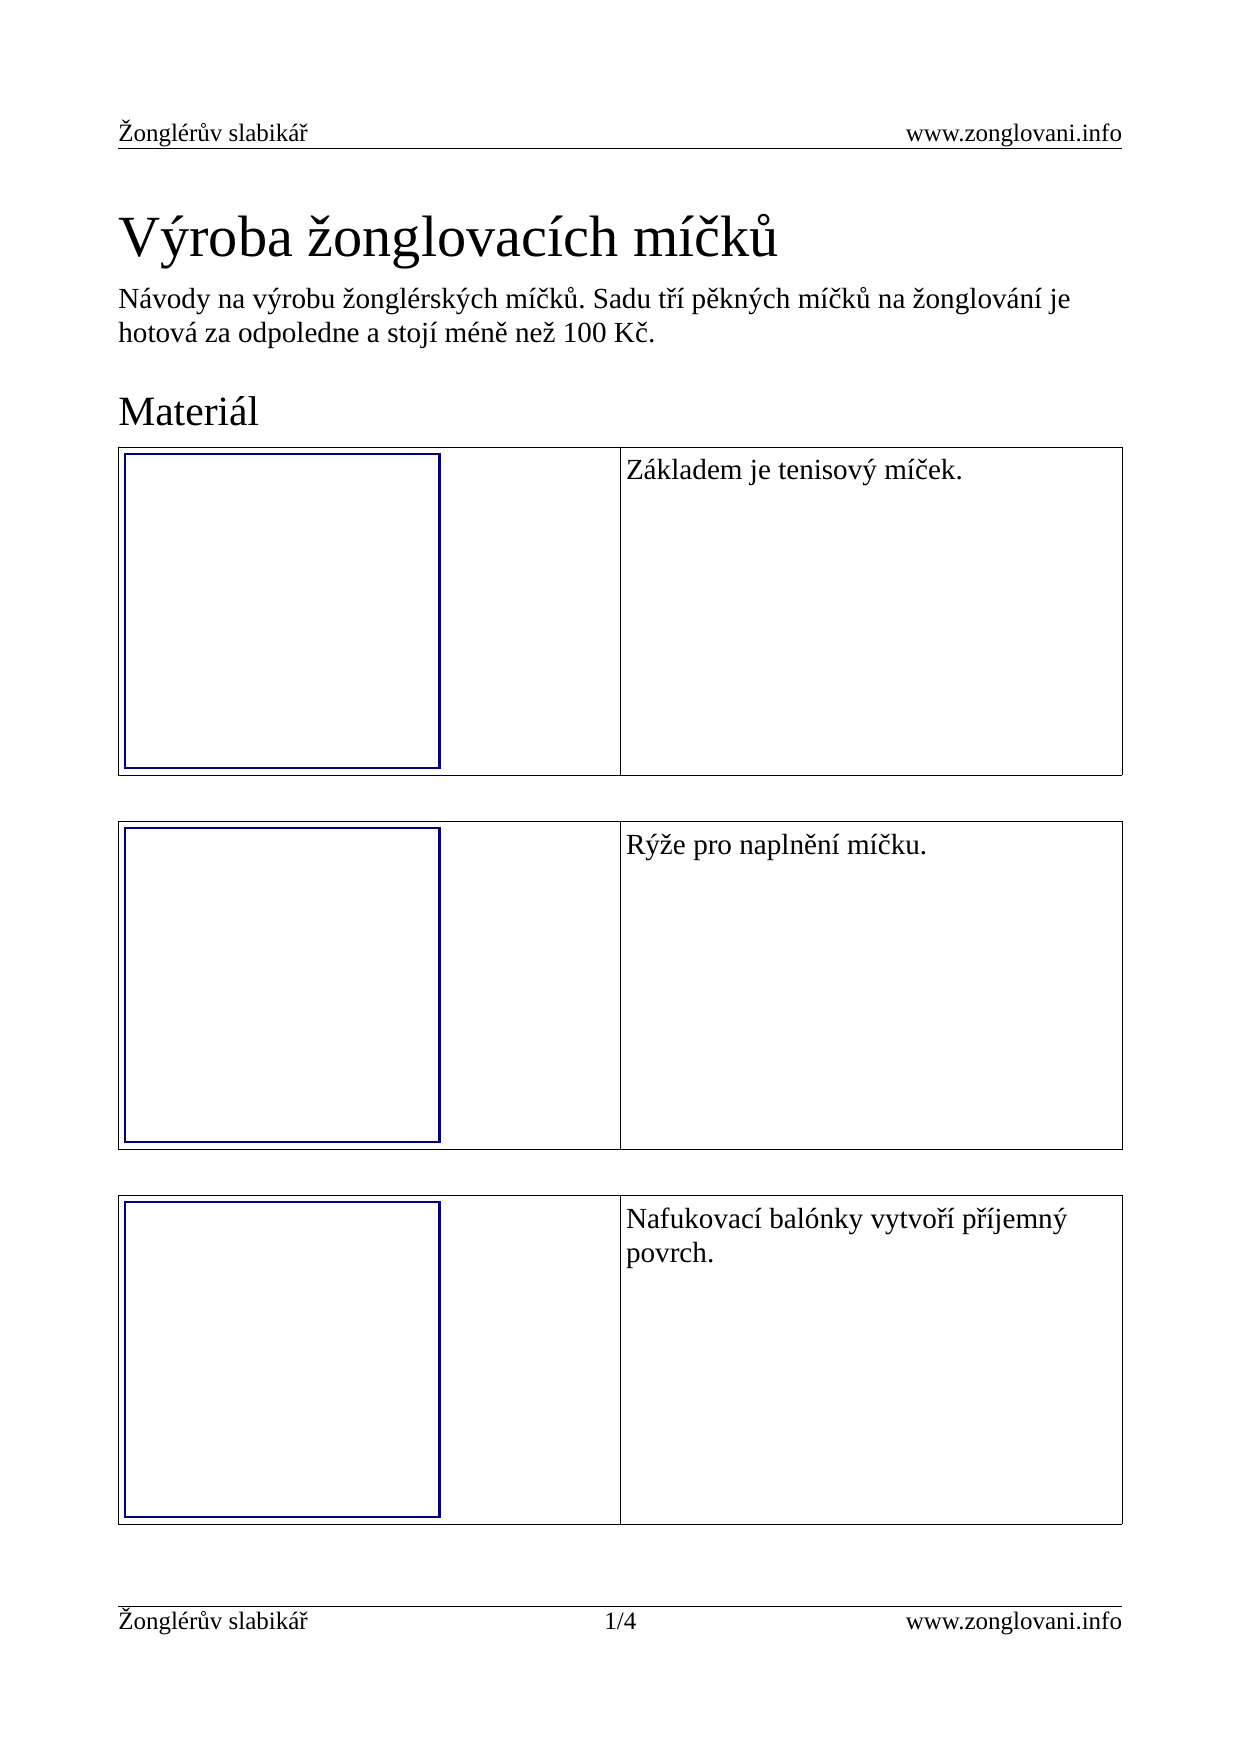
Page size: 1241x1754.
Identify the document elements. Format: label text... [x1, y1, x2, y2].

subtitle Materiál [118, 386, 1122, 434]
table_header Základem je tenisový míček. [621, 448, 1122, 775]
subtitle Výroba žonglovacích míčků [118, 202, 1122, 269]
table_header Nafukovací balónky vytvoří příjemný povrch. [621, 1196, 1122, 1524]
table_header [119, 822, 620, 1149]
text Návody na výrobu žonglérských míčků. Sadu tří pěkných míčků na žonglování je hotová za odpoledne a stojí méně než 100 Kč. [118, 282, 1122, 349]
table_header Rýže pro naplnění míčku. [621, 822, 1122, 1149]
table_header [119, 1196, 620, 1524]
table_header [119, 448, 620, 775]
